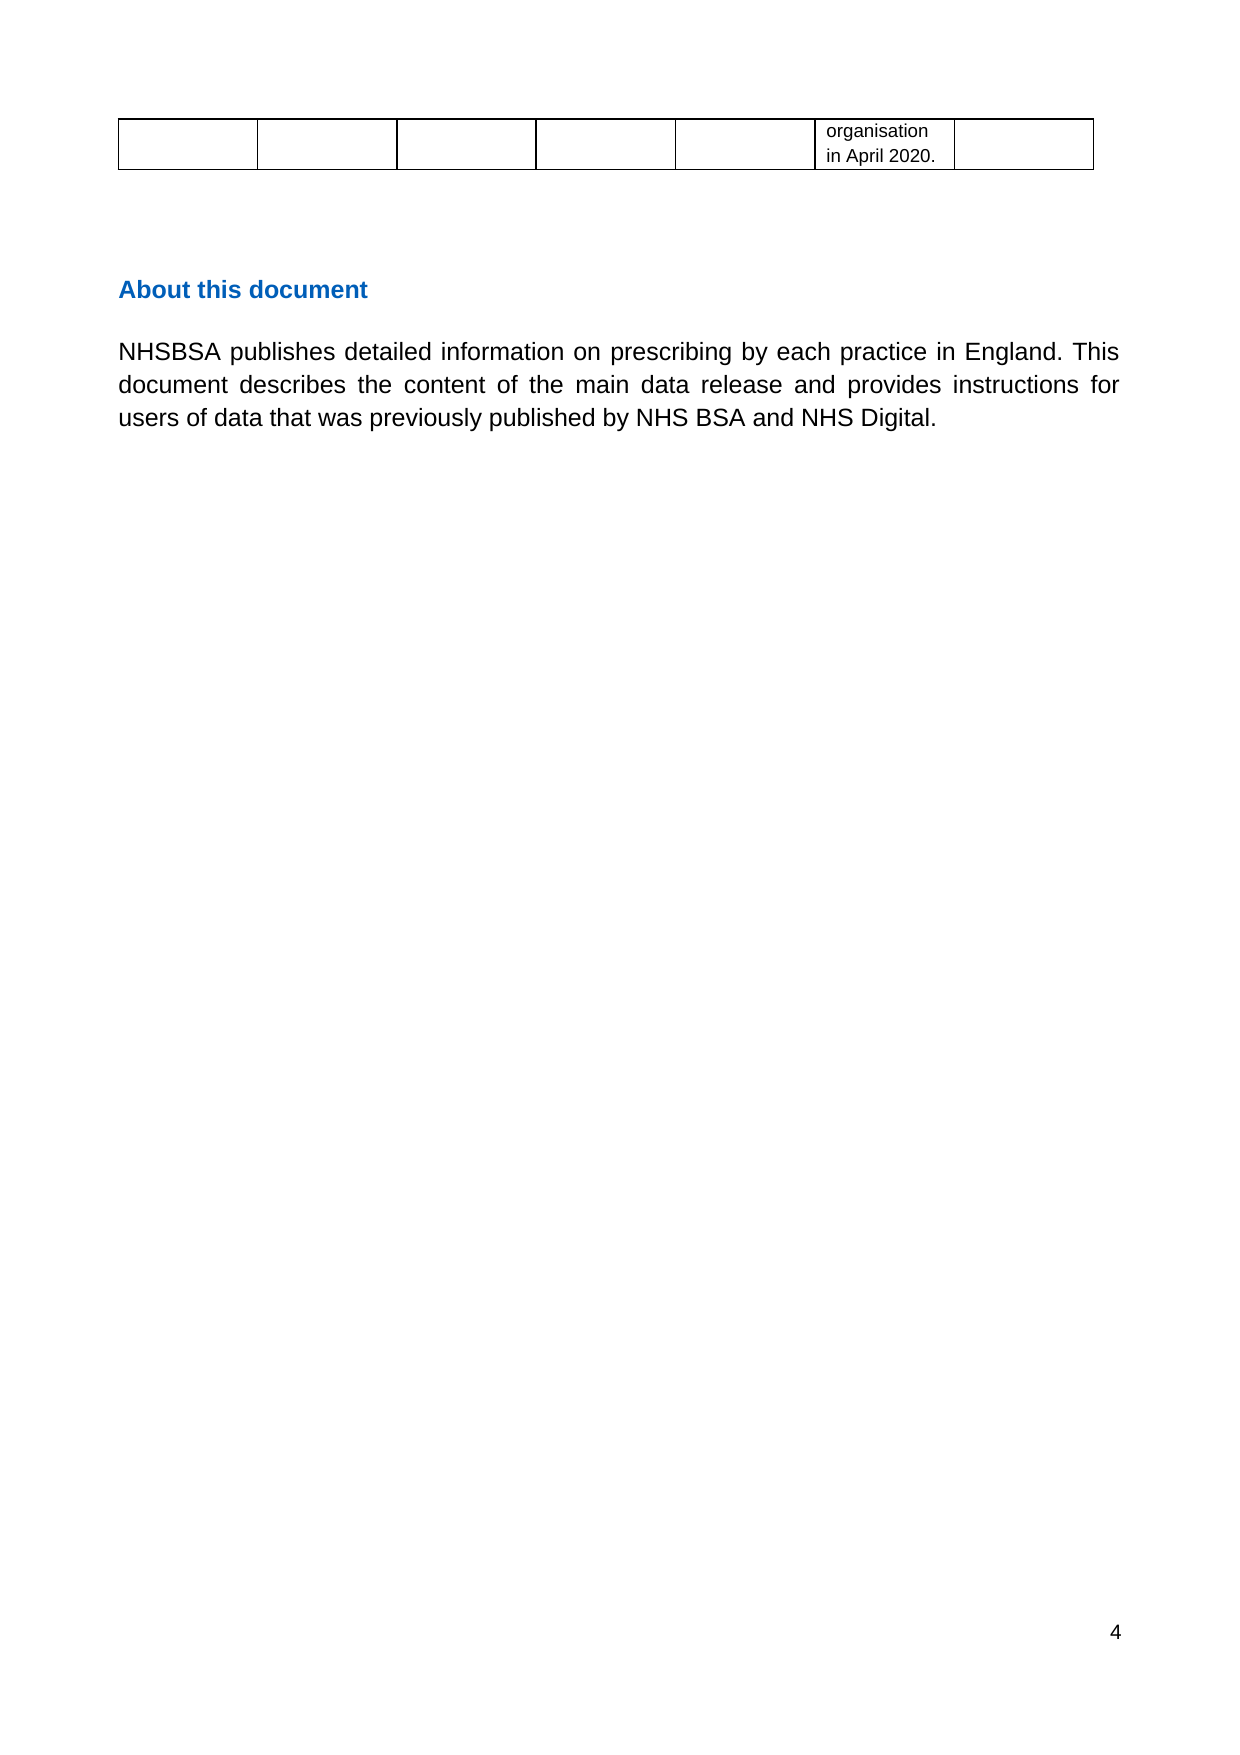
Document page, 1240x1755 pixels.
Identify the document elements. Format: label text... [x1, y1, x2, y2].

table_cell [119, 120, 257, 169]
table_cell [676, 120, 814, 169]
table_cell [955, 120, 1093, 169]
text NHSBSA publishes detailed information on prescribing by each practice in England. This document describes the content of the main data release and provides instructions for users of data that was previously published by NHS BSA and NHS Digital. [118, 304, 1121, 432]
table_cell organisation in April 2020. [816, 120, 954, 169]
subtitle About this document [118, 275, 1121, 304]
table_cell [258, 120, 396, 169]
table_cell [537, 120, 675, 169]
table_cell [398, 120, 535, 169]
